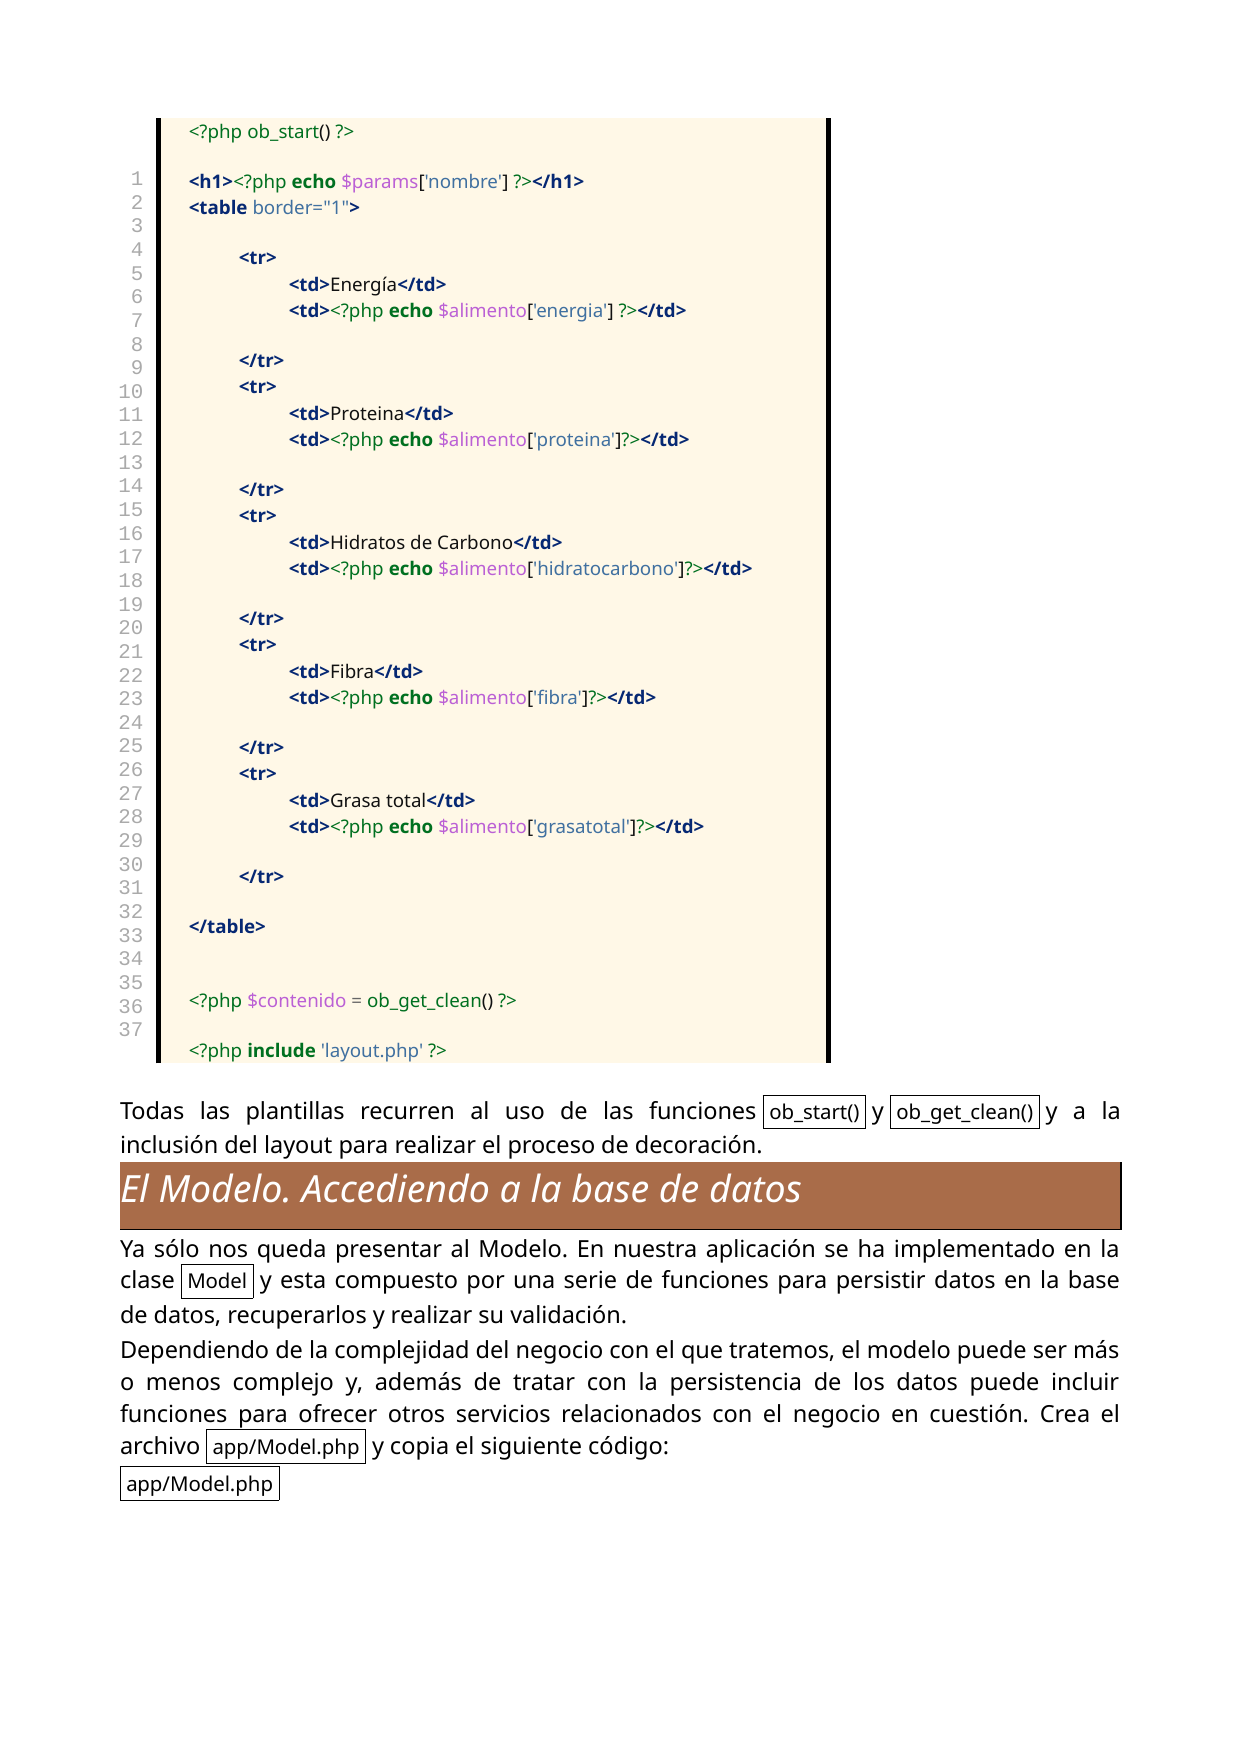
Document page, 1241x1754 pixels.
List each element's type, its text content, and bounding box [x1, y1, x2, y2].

text Todas las plantillas recurren al uso de las funciones ob_start() y ob_get_clean() y a la inclusión del layout para realizar el proceso de decoración. [120, 1094, 1121, 1161]
text app/Model.php [121, 1467, 279, 1500]
text [280, 1466, 1121, 1500]
table_header 1 2 3 4 5 6 7 8 9 10 11 12 13 14 15 16 17 18 19 20 21 22 23 24 25 26 27 28 29 30 31 32 33 34 35 36 37 [118, 118, 156, 1093]
subtitle El Modelo. Accediendo a la base de datos [120, 1162, 1120, 1229]
text Ya sólo nos queda presentar al Modelo. En nuestra aplicación se ha implementado en la clase Model y esta compuesto por una serie de funciones para persistir datos en la base de datos, recuperarlos y realizar su validación. [120, 1232, 1121, 1330]
table_header <?php ob_start() ?> <h1><?php echo $params['nombre'] ?></h1> <table border="1"> <tr> <td>Energía</td> <td><?php echo $alimento['energia'] ?></td> </tr> <tr> <td>Proteina</td> <td><?php echo $alimento['proteina']?></td> </tr> <tr> <td>Hidratos de Carbono</td> <td><?php echo $alimento['hidratocarbono']?></td> </tr> <tr> <td>Fibra</td> <td><?php echo $alimento['fibra']?></td> </tr> <tr> <td>Grasa total</td> <td><?php echo $alimento['grasatotal']?></td> </tr> </table> <?php $contenido = ob_get_clean() ?> <?php include 'layout.php' ?> [156, 1063, 831, 1093]
text Dependiendo de la complejidad del negocio con el que tratemos, el modelo puede ser más o menos complejo y, además de tratar con la persistencia de los datos puede incluir funciones para ofrecer otros servicios relacionados con el negocio en cuestión. Crea el archivo app/Model.php y copia el siguiente código: [120, 1333, 1121, 1463]
